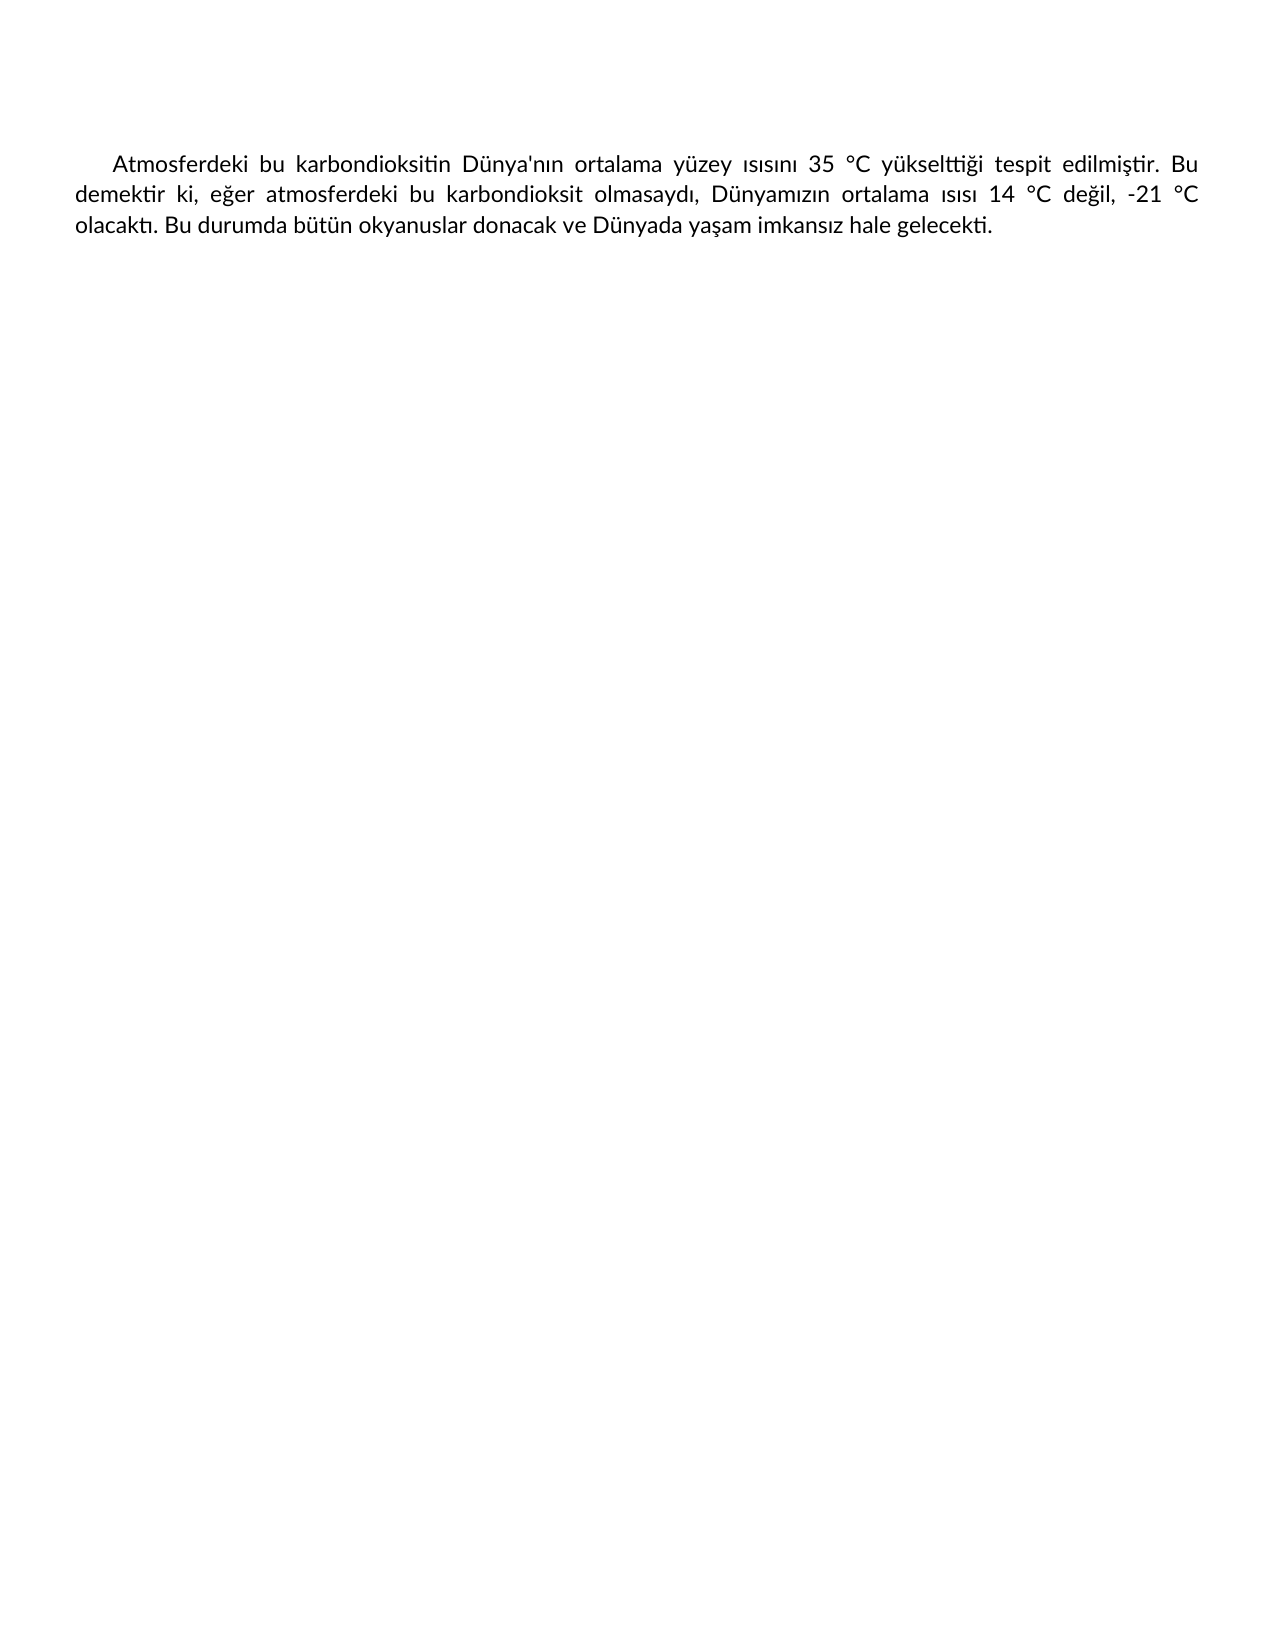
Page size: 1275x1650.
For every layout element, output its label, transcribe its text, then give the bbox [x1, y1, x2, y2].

text Atmosferdeki bu karbondioksitin Dünya'nın ortalama yüzey ısısını 35 °C yükselttiği tespit edilmiştir. Bu demektir ki, eğer atmosferdeki bu karbondioksit olmasaydı, Dünyamızın ortalama ısısı 14 °C değil, -21 °C olacaktı. Bu durumda bütün okyanuslar donacak ve Dünyada yaşam imkansız hale gelecekti. [75, 150, 1200, 238]
